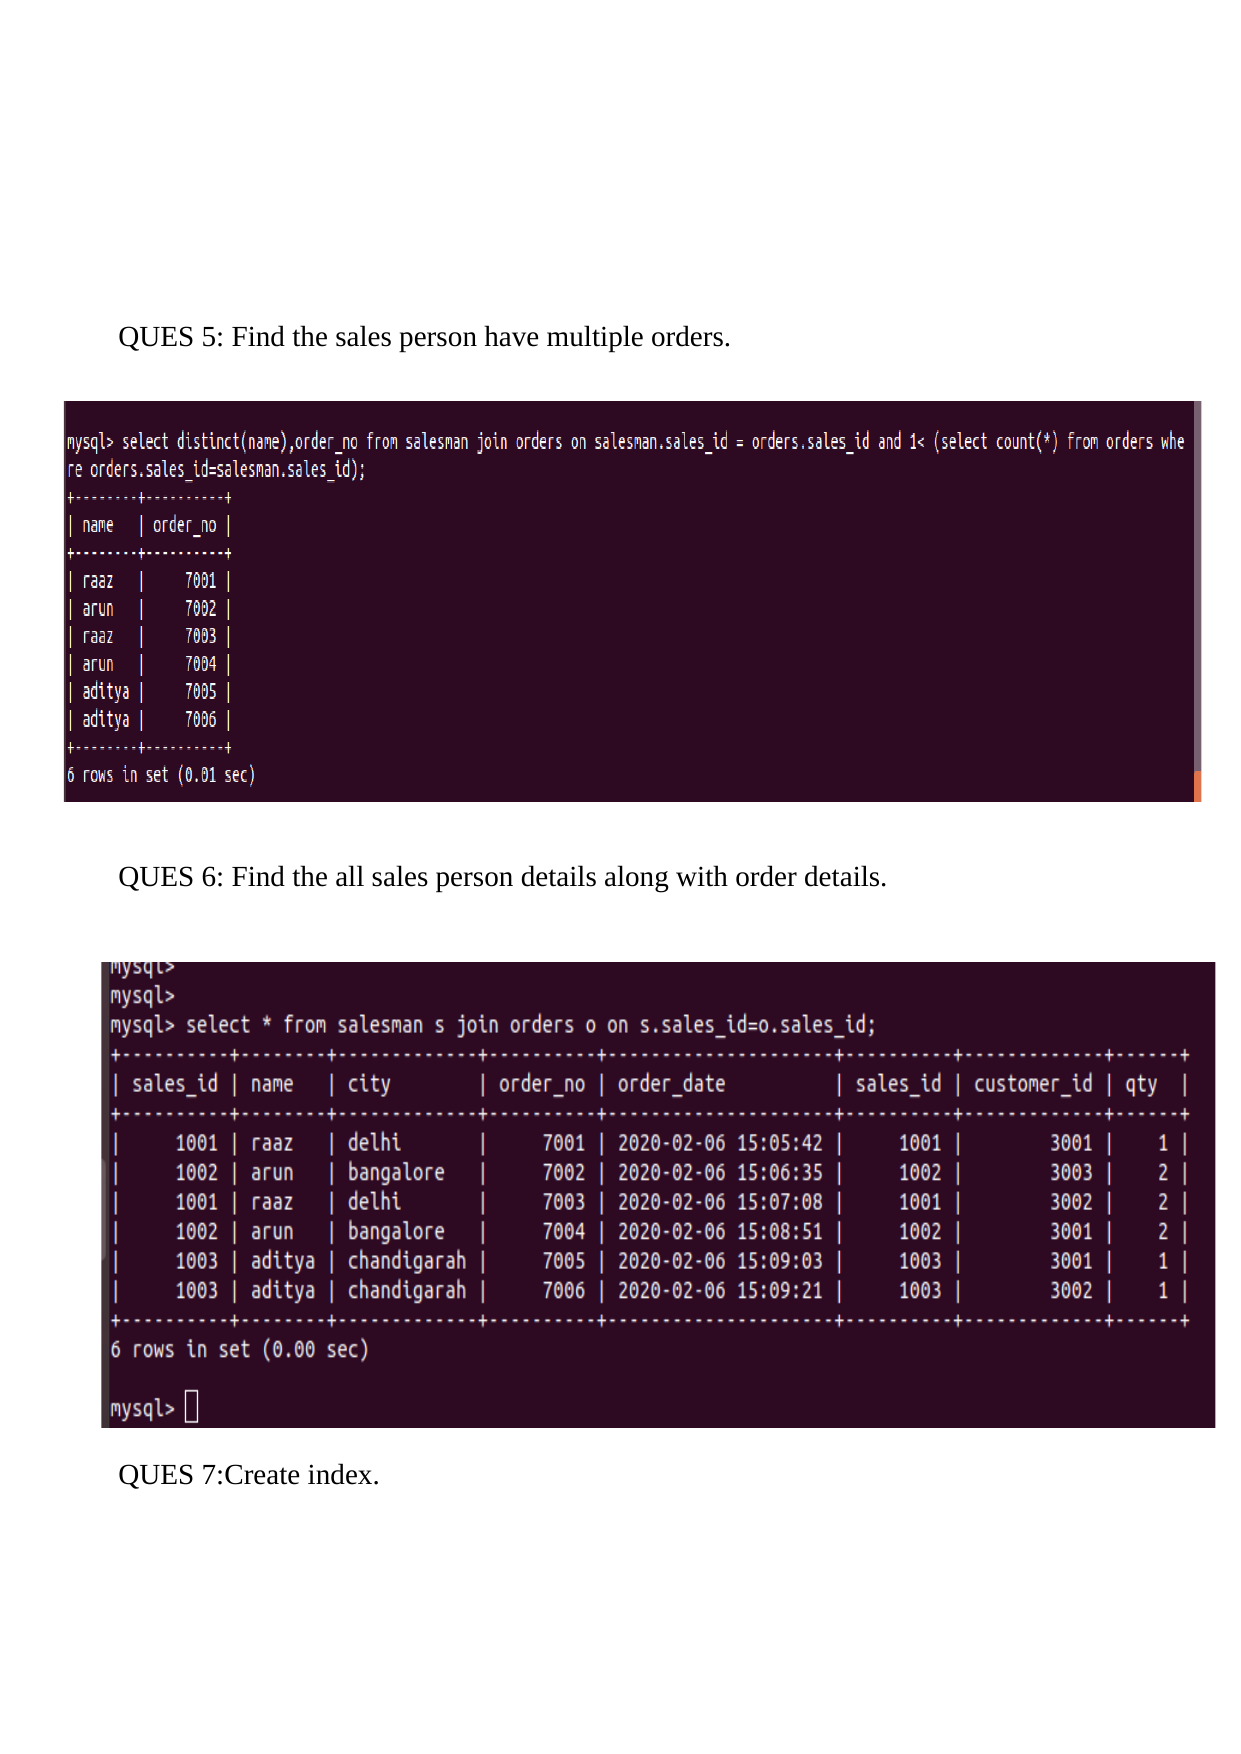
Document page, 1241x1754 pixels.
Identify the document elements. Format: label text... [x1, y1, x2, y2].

text QUES 5: Find the sales person have multiple orders. [118, 319, 1122, 353]
picture [63, 401, 1202, 802]
text QUES 6: Find the all sales person details along with order details. [118, 859, 1122, 893]
text QUES 7:Create index. [118, 1457, 1122, 1490]
picture [101, 962, 1216, 1426]
